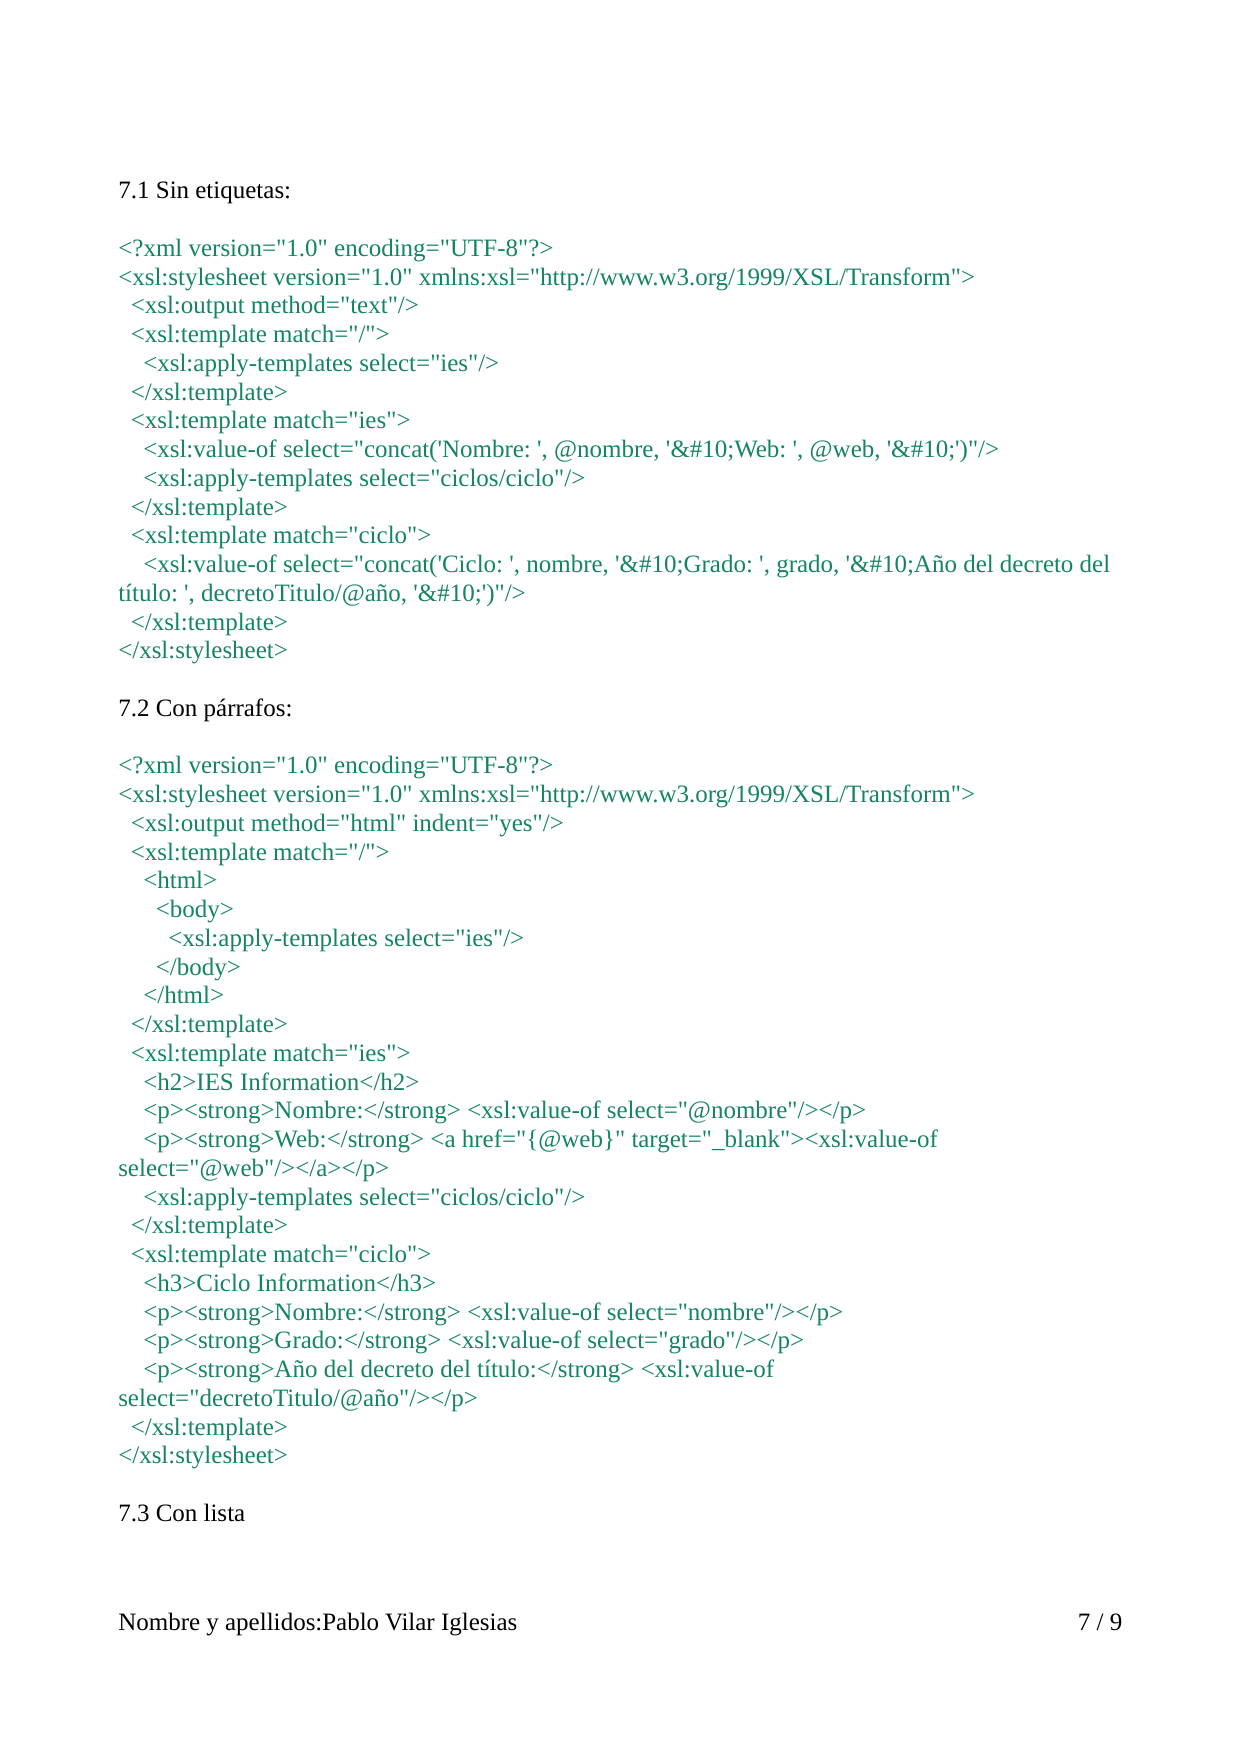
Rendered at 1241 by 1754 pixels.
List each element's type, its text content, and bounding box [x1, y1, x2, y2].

text <xsl:output method="text"/> [118, 291, 1122, 319]
text <?xml version="1.0" encoding="UTF-8"?> [118, 751, 1122, 779]
text </xsl:template> [118, 377, 1122, 406]
text </xsl:template> [118, 607, 1122, 636]
text <xsl:apply-templates select="ies"/> [118, 348, 1122, 377]
text <xsl:template match="/"> [118, 319, 1122, 348]
text <xsl:value-of select="concat('Nombre: ', @nombre, '&#10;Web: ', @web, '&#10;')"/> [118, 434, 1122, 463]
text </xsl:stylesheet> [118, 636, 1122, 664]
text </xsl:template> [118, 1009, 1122, 1038]
text <p><strong>Año del decreto del título:</strong> <xsl:value-of select="decretoTitulo/@año"/></p> [118, 1354, 1122, 1412]
text </xsl:template> [118, 1412, 1122, 1441]
text <h2>IES Information</h2> [118, 1067, 1122, 1096]
text <xsl:template match="ciclo"> [118, 521, 1122, 549]
text <xsl:apply-templates select="ciclos/ciclo"/> [118, 1182, 1122, 1211]
text </body> [118, 952, 1122, 981]
text <xsl:template match="ciclo"> [118, 1239, 1122, 1268]
text <xsl:template match="/"> [118, 837, 1122, 866]
text <xsl:apply-templates select="ciclos/ciclo"/> [118, 463, 1122, 492]
text <xsl:template match="ies"> [118, 406, 1122, 434]
text <xsl:stylesheet version="1.0" xmlns:xsl="http://www.w3.org/1999/XSL/Transform"> [118, 262, 1122, 291]
text 7.1 Sin etiquetas: [118, 176, 1122, 204]
text <p><strong>Nombre:</strong> <xsl:value-of select="nombre"/></p> [118, 1297, 1122, 1326]
text <xsl:value-of select="concat('Ciclo: ', nombre, '&#10;Grado: ', grado, '&#10;Año del decreto del título: ', decretoTitulo/@año, '&#10;')"/> [118, 549, 1122, 607]
text </html> [118, 981, 1122, 1009]
text <p><strong>Web:</strong> <a href="{@web}" target="_blank"><xsl:value-of select="@web"/></a></p> [118, 1124, 1122, 1182]
text <xsl:template match="ies"> [118, 1038, 1122, 1067]
text <html> [118, 866, 1122, 894]
text <xsl:apply-templates select="ies"/> [118, 923, 1122, 952]
text 7.3 Con lista [118, 1498, 1122, 1527]
text <xsl:stylesheet version="1.0" xmlns:xsl="http://www.w3.org/1999/XSL/Transform"> [118, 779, 1122, 808]
text </xsl:stylesheet> [118, 1441, 1122, 1469]
text 7.2 Con párrafos: [118, 693, 1122, 722]
text <p><strong>Nombre:</strong> <xsl:value-of select="@nombre"/></p> [118, 1096, 1122, 1124]
text <h3>Ciclo Information</h3> [118, 1268, 1122, 1297]
text <?xml version="1.0" encoding="UTF-8"?> [118, 233, 1122, 262]
text </xsl:template> [118, 1211, 1122, 1239]
text <xsl:output method="html" indent="yes"/> [118, 808, 1122, 837]
text <p><strong>Grado:</strong> <xsl:value-of select="grado"/></p> [118, 1326, 1122, 1354]
text <body> [118, 894, 1122, 923]
text </xsl:template> [118, 492, 1122, 521]
